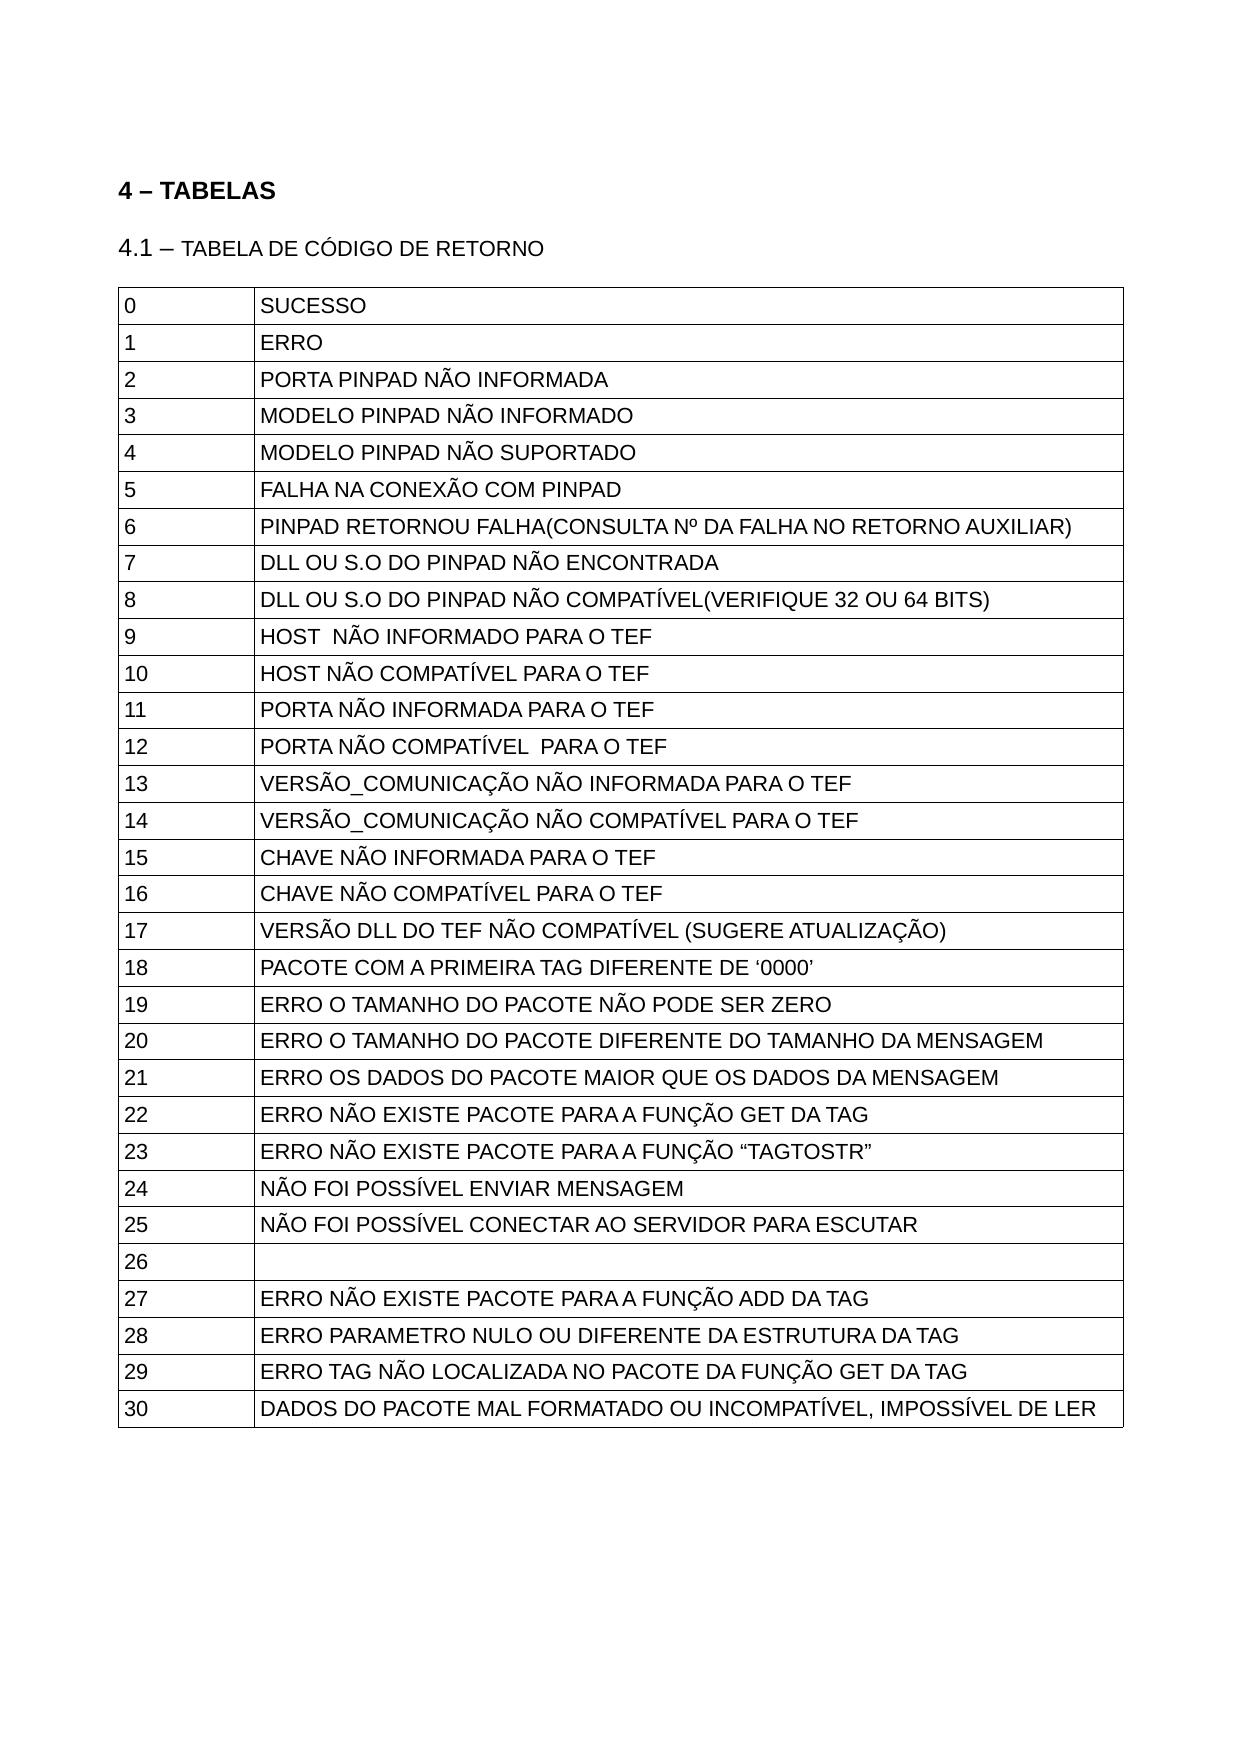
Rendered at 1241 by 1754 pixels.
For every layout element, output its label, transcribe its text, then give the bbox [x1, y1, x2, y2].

table_cell ERRO [255, 325, 1123, 361]
table_cell 8 [119, 582, 254, 618]
table_cell ERRO NÃO EXISTE PACOTE PARA A FUNÇÃO ADD DA TAG [255, 1281, 1123, 1317]
table_cell 5 [119, 472, 254, 508]
table_cell PORTA PINPAD NÃO INFORMADA [255, 362, 1123, 397]
table_cell ERRO O TAMANHO DO PACOTE NÃO PODE SER ZERO [255, 987, 1123, 1022]
table_cell 23 [119, 1134, 254, 1169]
table_cell FALHA NA CONEXÃO COM PINPAD [255, 472, 1123, 508]
table_cell 18 [119, 950, 254, 986]
table_header 0 [119, 288, 254, 324]
table_cell 9 [119, 619, 254, 655]
table_cell VERSÃO_COMUNICAÇÃO NÃO INFORMADA PARA O TEF [255, 766, 1123, 802]
table_cell DLL OU S.O DO PINPAD NÃO COMPATÍVEL(VERIFIQUE 32 OU 64 BITS) [255, 582, 1123, 618]
table_cell ERRO PARAMETRO NULO OU DIFERENTE DA ESTRUTURA DA TAG [255, 1318, 1123, 1353]
table_cell 15 [119, 840, 254, 875]
table_cell PACOTE COM A PRIMEIRA TAG DIFERENTE DE ‘0000’ [255, 950, 1123, 986]
table_cell 6 [119, 509, 254, 544]
table_cell 28 [119, 1318, 254, 1353]
table_cell HOST NÃO INFORMADO PARA O TEF [255, 619, 1123, 655]
table_cell 16 [119, 876, 254, 912]
table_cell CHAVE NÃO COMPATÍVEL PARA O TEF [255, 876, 1123, 912]
table_cell 25 [119, 1207, 254, 1243]
table_cell 27 [119, 1281, 254, 1317]
table_cell 1 [119, 325, 254, 361]
table_cell DLL OU S.O DO PINPAD NÃO ENCONTRADA [255, 546, 1123, 581]
table_cell ERRO NÃO EXISTE PACOTE PARA A FUNÇÃO “TAGTOSTR” [255, 1134, 1123, 1169]
table_cell 22 [119, 1097, 254, 1133]
table_cell 11 [119, 693, 254, 728]
table_cell MODELO PINPAD NÃO SUPORTADO [255, 435, 1123, 471]
table_cell 7 [119, 546, 254, 581]
table_cell NÃO FOI POSSÍVEL ENVIAR MENSAGEM [255, 1171, 1123, 1206]
table_cell 2 [119, 362, 254, 397]
table_cell 17 [119, 913, 254, 949]
text 4 – TABELAS [118, 176, 1122, 204]
table_cell HOST NÃO COMPATÍVEL PARA O TEF [255, 656, 1123, 692]
table_cell 29 [119, 1355, 254, 1390]
table_cell 26 [119, 1244, 254, 1280]
table_cell 10 [119, 656, 254, 692]
table_cell 4 [119, 435, 254, 471]
table_cell NÃO FOI POSSÍVEL CONECTAR AO SERVIDOR PARA ESCUTAR [255, 1207, 1123, 1243]
table_cell DADOS DO PACOTE MAL FORMATADO OU INCOMPATÍVEL, IMPOSSÍVEL DE LER [255, 1391, 1123, 1427]
table_header SUCESSO [255, 288, 1123, 324]
table_cell PINPAD RETORNOU FALHA(CONSULTA Nº DA FALHA NO RETORNO AUXILIAR) [255, 509, 1123, 544]
table_cell ERRO NÃO EXISTE PACOTE PARA A FUNÇÃO GET DA TAG [255, 1097, 1123, 1133]
table_cell VERSÃO_COMUNICAÇÃO NÃO COMPATÍVEL PARA O TEF [255, 803, 1123, 839]
table_cell [255, 1244, 1123, 1280]
table_cell 13 [119, 766, 254, 802]
table_cell PORTA NÃO COMPATÍVEL PARA O TEF [255, 729, 1123, 765]
table_cell VERSÃO DLL DO TEF NÃO COMPATÍVEL (SUGERE ATUALIZAÇÃO) [255, 913, 1123, 949]
text 4.1 – TABELA DE CÓDIGO DE RETORNO [118, 233, 1122, 262]
table_cell 30 [119, 1391, 254, 1427]
table_cell CHAVE NÃO INFORMADA PARA O TEF [255, 840, 1123, 875]
table_cell ERRO O TAMANHO DO PACOTE DIFERENTE DO TAMANHO DA MENSAGEM [255, 1024, 1123, 1059]
table_cell 12 [119, 729, 254, 765]
table_cell 14 [119, 803, 254, 839]
table_cell 3 [119, 399, 254, 434]
table_cell MODELO PINPAD NÃO INFORMADO [255, 399, 1123, 434]
table_cell ERRO TAG NÃO LOCALIZADA NO PACOTE DA FUNÇÃO GET DA TAG [255, 1355, 1123, 1390]
table_cell 24 [119, 1171, 254, 1206]
table_cell 19 [119, 987, 254, 1022]
table_cell PORTA NÃO INFORMADA PARA O TEF [255, 693, 1123, 728]
table_cell ERRO OS DADOS DO PACOTE MAIOR QUE OS DADOS DA MENSAGEM [255, 1060, 1123, 1096]
table_cell 20 [119, 1024, 254, 1059]
table_cell 21 [119, 1060, 254, 1096]
